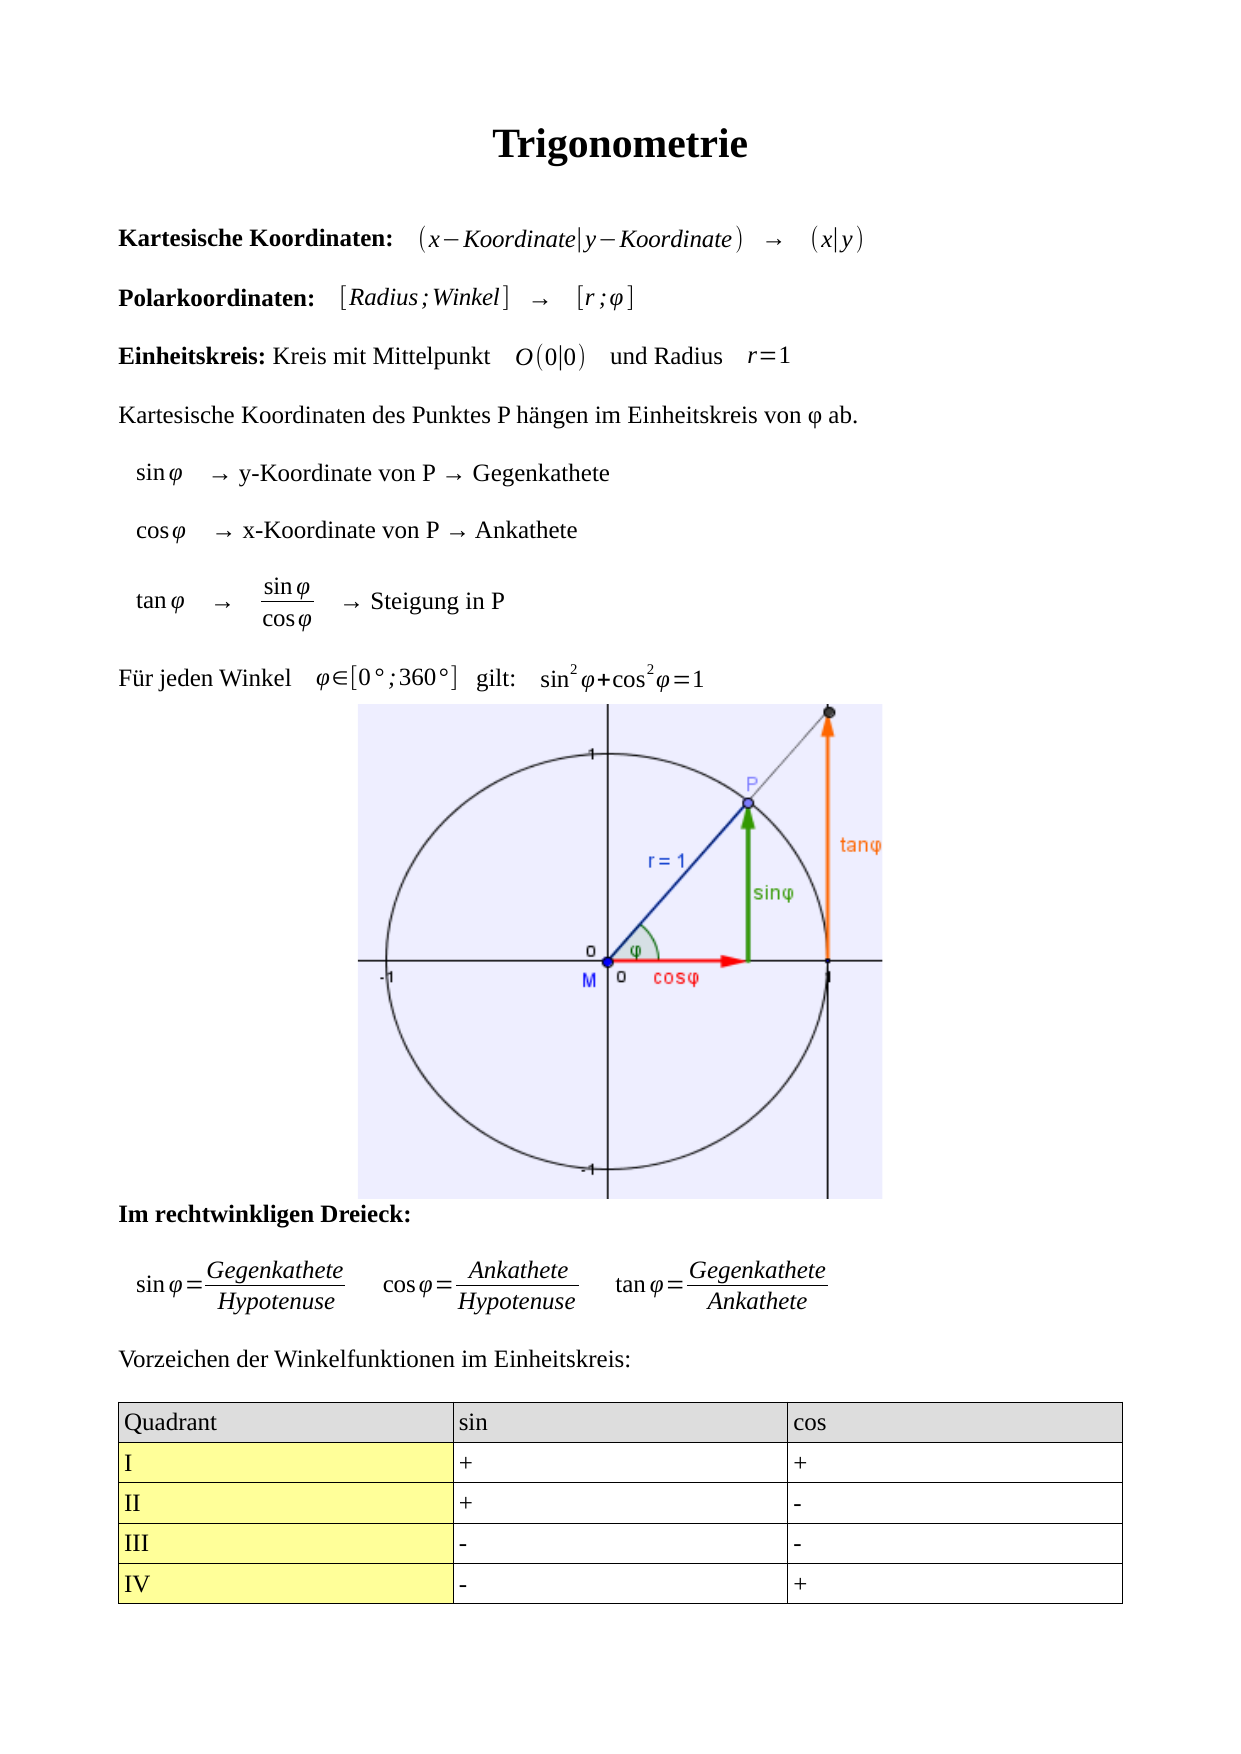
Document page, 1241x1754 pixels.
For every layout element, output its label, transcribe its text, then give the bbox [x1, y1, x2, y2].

text Im rechtwinkligen Dreieck: [118, 692, 1122, 1228]
table_header sin [454, 1403, 787, 1442]
table_cell I [119, 1443, 453, 1482]
table_header cos [788, 1403, 1122, 1442]
text Trigonometrie [118, 118, 1122, 166]
table_header Quadrant [119, 1403, 453, 1442]
table_cell + [788, 1564, 1122, 1603]
text Kartesische Koordinaten: → [118, 223, 1122, 254]
text Einheitskreis: Kreis mit Mittelpunkt und Radius [118, 341, 1122, 372]
text Kartesische Koordinaten des Punktes P hängen im Einheitskreis von φ ab. [118, 400, 1122, 429]
table_cell + [788, 1443, 1122, 1482]
table_cell - [454, 1524, 787, 1563]
text → → Steigung in P [118, 573, 1122, 632]
table_cell III [119, 1524, 453, 1563]
table_cell - [788, 1483, 1122, 1523]
text Vorzeichen der Winkelfunktionen im Einheitskreis: [118, 1344, 1122, 1373]
table_cell + [454, 1483, 787, 1523]
text → x-Koordinate von P → Ankathete [118, 515, 1122, 544]
table_cell - [788, 1524, 1122, 1563]
text Polarkoordinaten: → [118, 283, 1122, 312]
table_cell IV [119, 1564, 453, 1603]
table_cell - [454, 1564, 787, 1603]
table_cell + [454, 1443, 787, 1482]
text → y-Koordinate von P → Gegenkathete [118, 458, 1122, 487]
table_cell II [119, 1483, 453, 1523]
text Für jeden Winkel gilt: [118, 661, 1122, 692]
picture [357, 704, 883, 1199]
